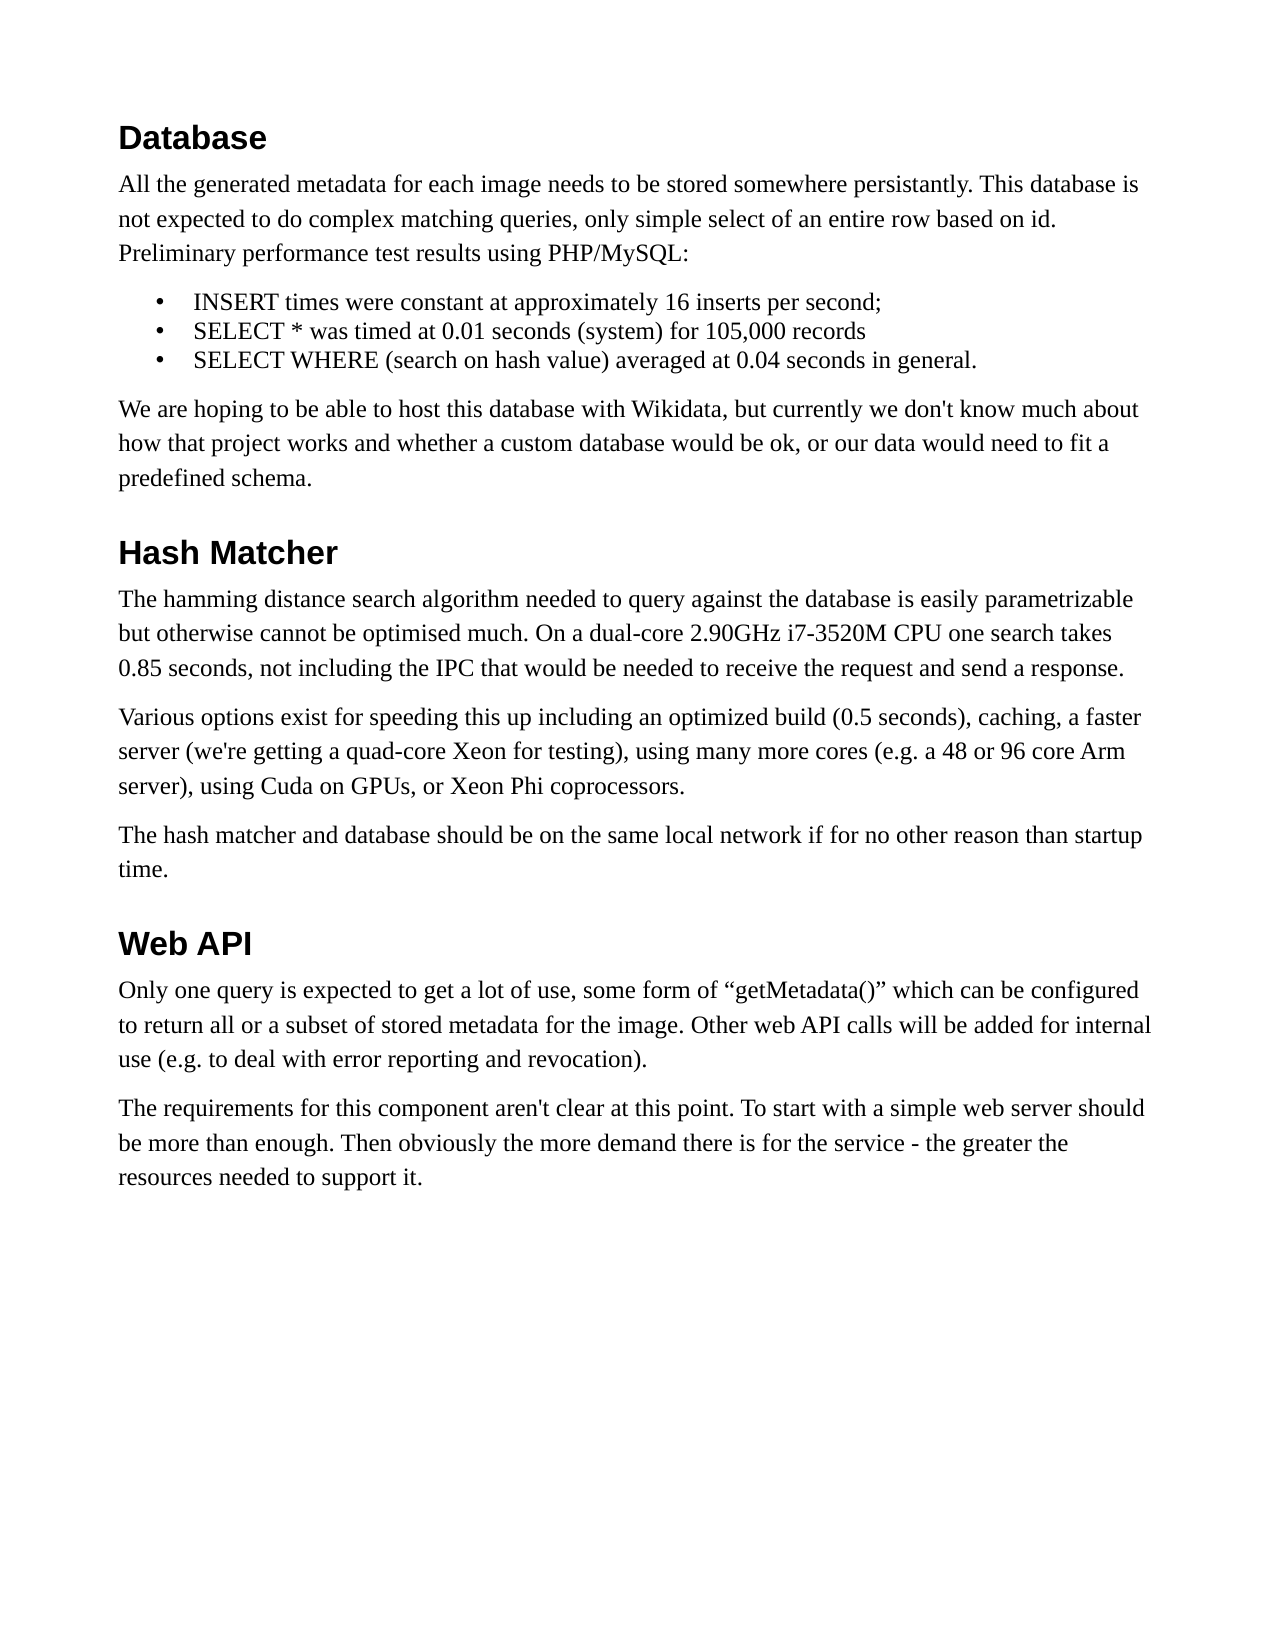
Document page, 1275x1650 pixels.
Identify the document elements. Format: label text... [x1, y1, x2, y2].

subtitle Web API [118, 924, 1157, 963]
subtitle Hash Matcher [118, 533, 1157, 571]
text The hash matcher and database should be on the same local network if for no other reason than startup time. [118, 820, 1157, 883]
text Various options exist for speeding this up including an optimized build (0.5 seconds), caching, a faster server (we're getting a quad-core Xeon for testing), using many more cores (e.g. a 48 or 96 core Arm server), using Cuda on GPUs, or Xeon Phi coprocessors. [118, 702, 1157, 799]
text The hamming distance search algorithm needed to query against the database is easily parametrizable but otherwise cannot be optimised much. On a dual-core 2.90GHz i7-3520M CPU one search takes 0.85 seconds, not including the IPC that would be needed to receive the request and send a response. [118, 584, 1157, 682]
list SELECT WHERE (search on hash value) averaged at 0.04 seconds in general. [156, 345, 1157, 373]
text We are hoping to be able to host this database with Wikidata, but currently we don't know much about how that project works and whether a custom database would be ok, or our data would need to fit a predefined schema. [118, 394, 1157, 492]
list SELECT * was timed at 0.01 seconds (system) for 105,000 records [156, 316, 1157, 345]
text All the generated metadata for each image needs to be stored somewhere persistantly. This database is not expected to do complex matching queries, only simple select of an entire row based on id. Preliminary performance test results using PHP/MySQL: [118, 169, 1157, 267]
text Only one query is expected to get a lot of use, some form of “getMetadata()” which can be configured to return all or a subset of stored metadata for the image. Other web API calls will be added for internal use (e.g. to deal with error reporting and revocation). [118, 975, 1157, 1073]
text The requirements for this component aren't clear at this point. To start with a simple web server should be more than enough. Then obviously the more demand there is for the service - the greater the resources needed to support it. [118, 1093, 1157, 1191]
subtitle Database [118, 118, 1157, 157]
list INSERT times were constant at approximately 16 inserts per second; [156, 287, 1157, 316]
